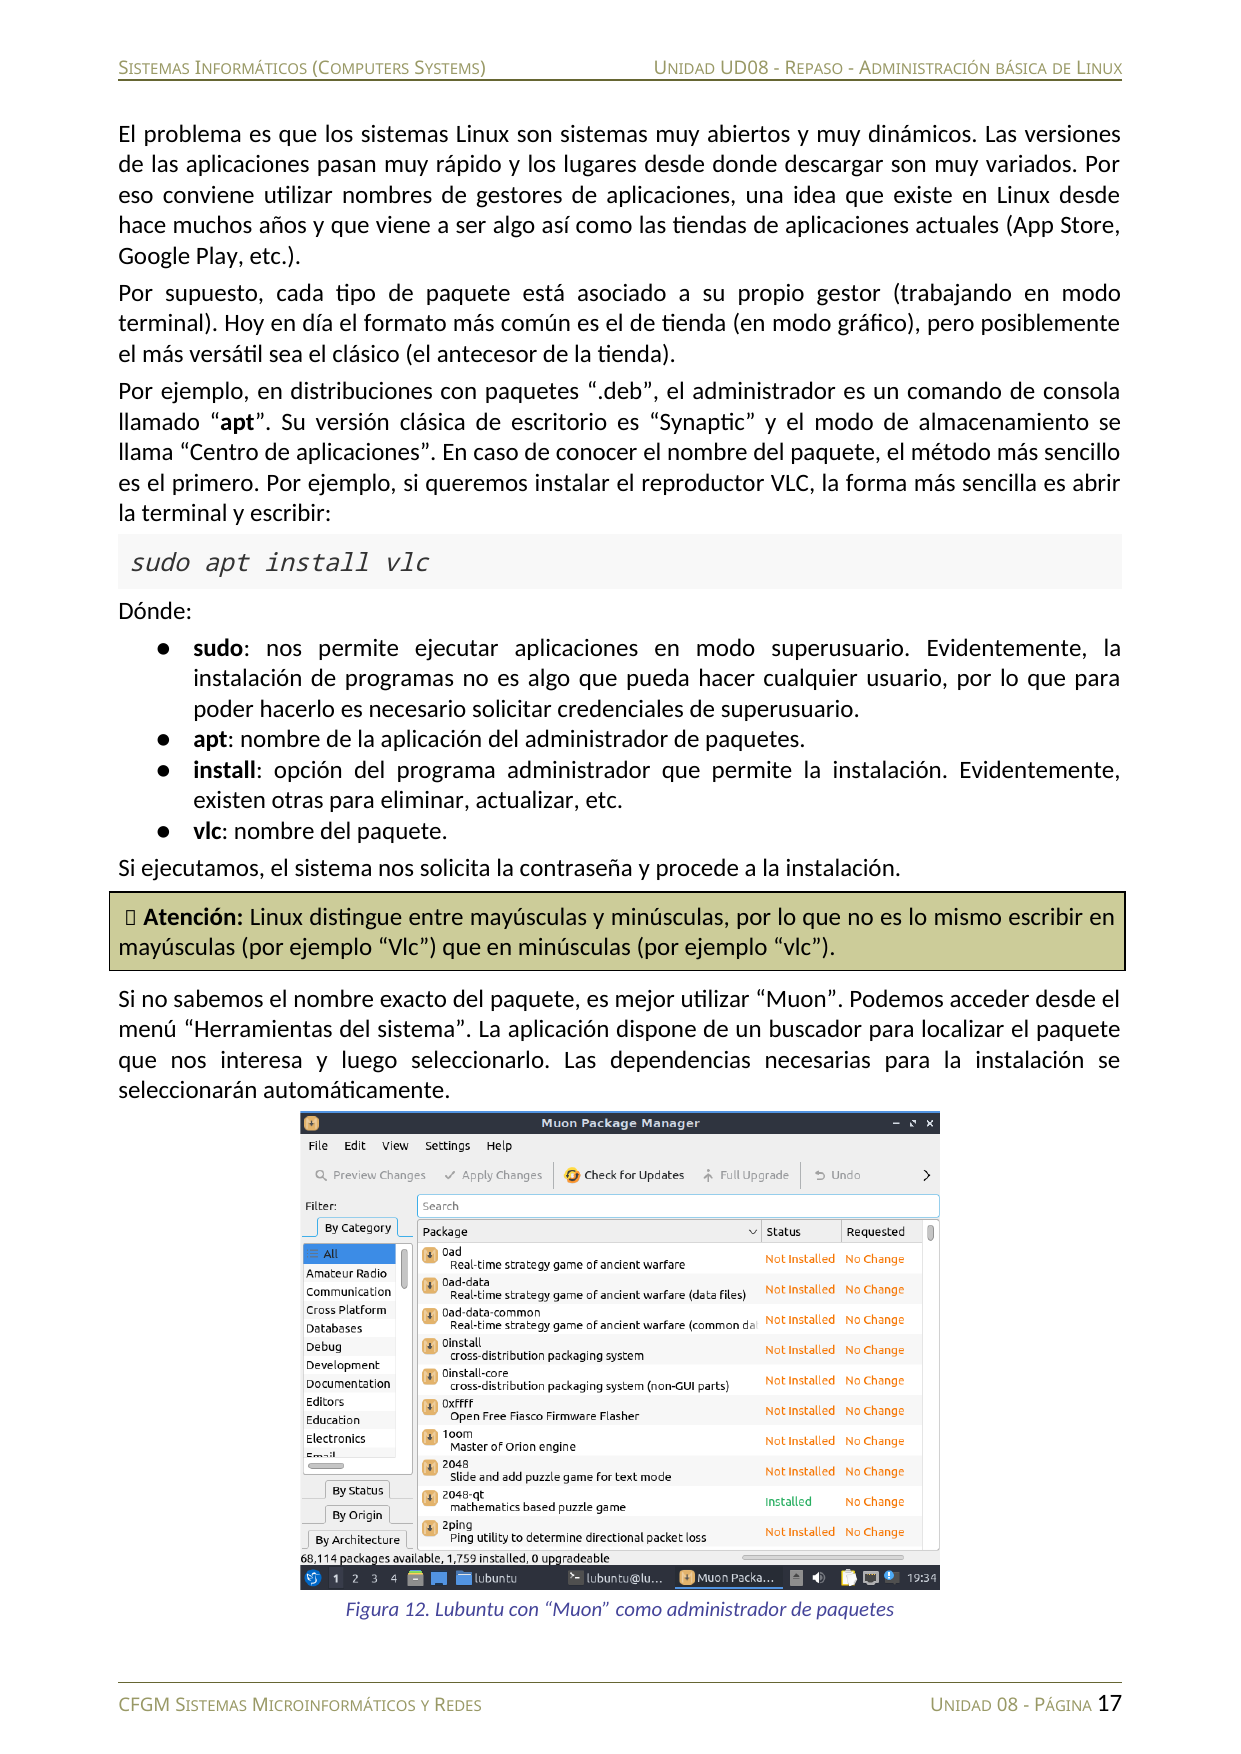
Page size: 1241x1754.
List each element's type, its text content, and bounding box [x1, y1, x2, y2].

text Por ejemplo, en distribuciones con paquetes “.deb”, el administrador es un comando de consola llamado “apt”. Su versión clásica de escritorio es “Synaptic” y el modo de almacenamiento se llama “Centro de aplicaciones”. En caso de conocer el nombre del paquete, el método más sencillo es el primero. Por ejemplo, si queremos instalar el reproductor VLC, la forma más sencilla es abrir la terminal y escribir: [118, 375, 1122, 528]
text Dónde: [118, 595, 1122, 626]
text Si no sabemos el nombre exacto del paquete, es mejor utilizar “Muon”. Podemos acceder desde el menú “Herramientas del sistema”. La aplicación dispone de un buscador para localizar el paquete que nos interesa y luego seleccionarlo. Las dependencias necesarias para la instalación se seleccionarán automáticamente. [118, 983, 1122, 1105]
text Si ejecutamos, el sistema nos solicita la contraseña y procede a la instalación. [118, 852, 1122, 883]
list vlc: nombre del paquete. [156, 815, 1122, 846]
list sudo: nos permite ejecutar aplicaciones en modo superusuario. Evidentemente, la instalación de programas no es algo que pueda hacer cualquier usuario, por lo que para poder hacerlo es necesario solicitar credenciales de superusuario. [156, 632, 1122, 723]
text Por supuesto, cada tipo de paquete está asociado a su propio gestor (trabajando en modo terminal). Hoy en día el formato más común es el de tienda (en modo gráfico), pero posiblemente el más versátil sea el clásico (el antecesor de la tienda). [118, 277, 1122, 369]
text ❕ Atención: Linux distingue entre mayúsculas y minúsculas, por lo que no es lo mismo escribir en mayúsculas (por ejemplo “Vlc”) que en minúsculas (por ejemplo “vlc”). [110, 893, 1124, 970]
picture [300, 1111, 940, 1590]
list apt: nombre de la aplicación del administrador de paquetes. [156, 723, 1122, 754]
table_header sudo apt install vlc [118, 534, 1122, 589]
list install: opción del programa administrador que permite la instalación. Evidentemente, existen otras para eliminar, actualizar, etc. [156, 754, 1122, 815]
text El problema es que los sistemas Linux son sistemas muy abiertos y muy dinámicos. Las versiones de las aplicaciones pasan muy rápido y los lugares desde donde descargar son muy variados. Por eso conviene utilizar nombres de gestores de aplicaciones, una idea que existe en Linux desde hace muchos años y que viene a ser algo así como las tiendas de aplicaciones actuales (App Store, Google Play, etc.). [118, 118, 1122, 271]
text Figura 12. Lubuntu con “Muon” como administrador de paquetes [118, 1596, 1122, 1621]
